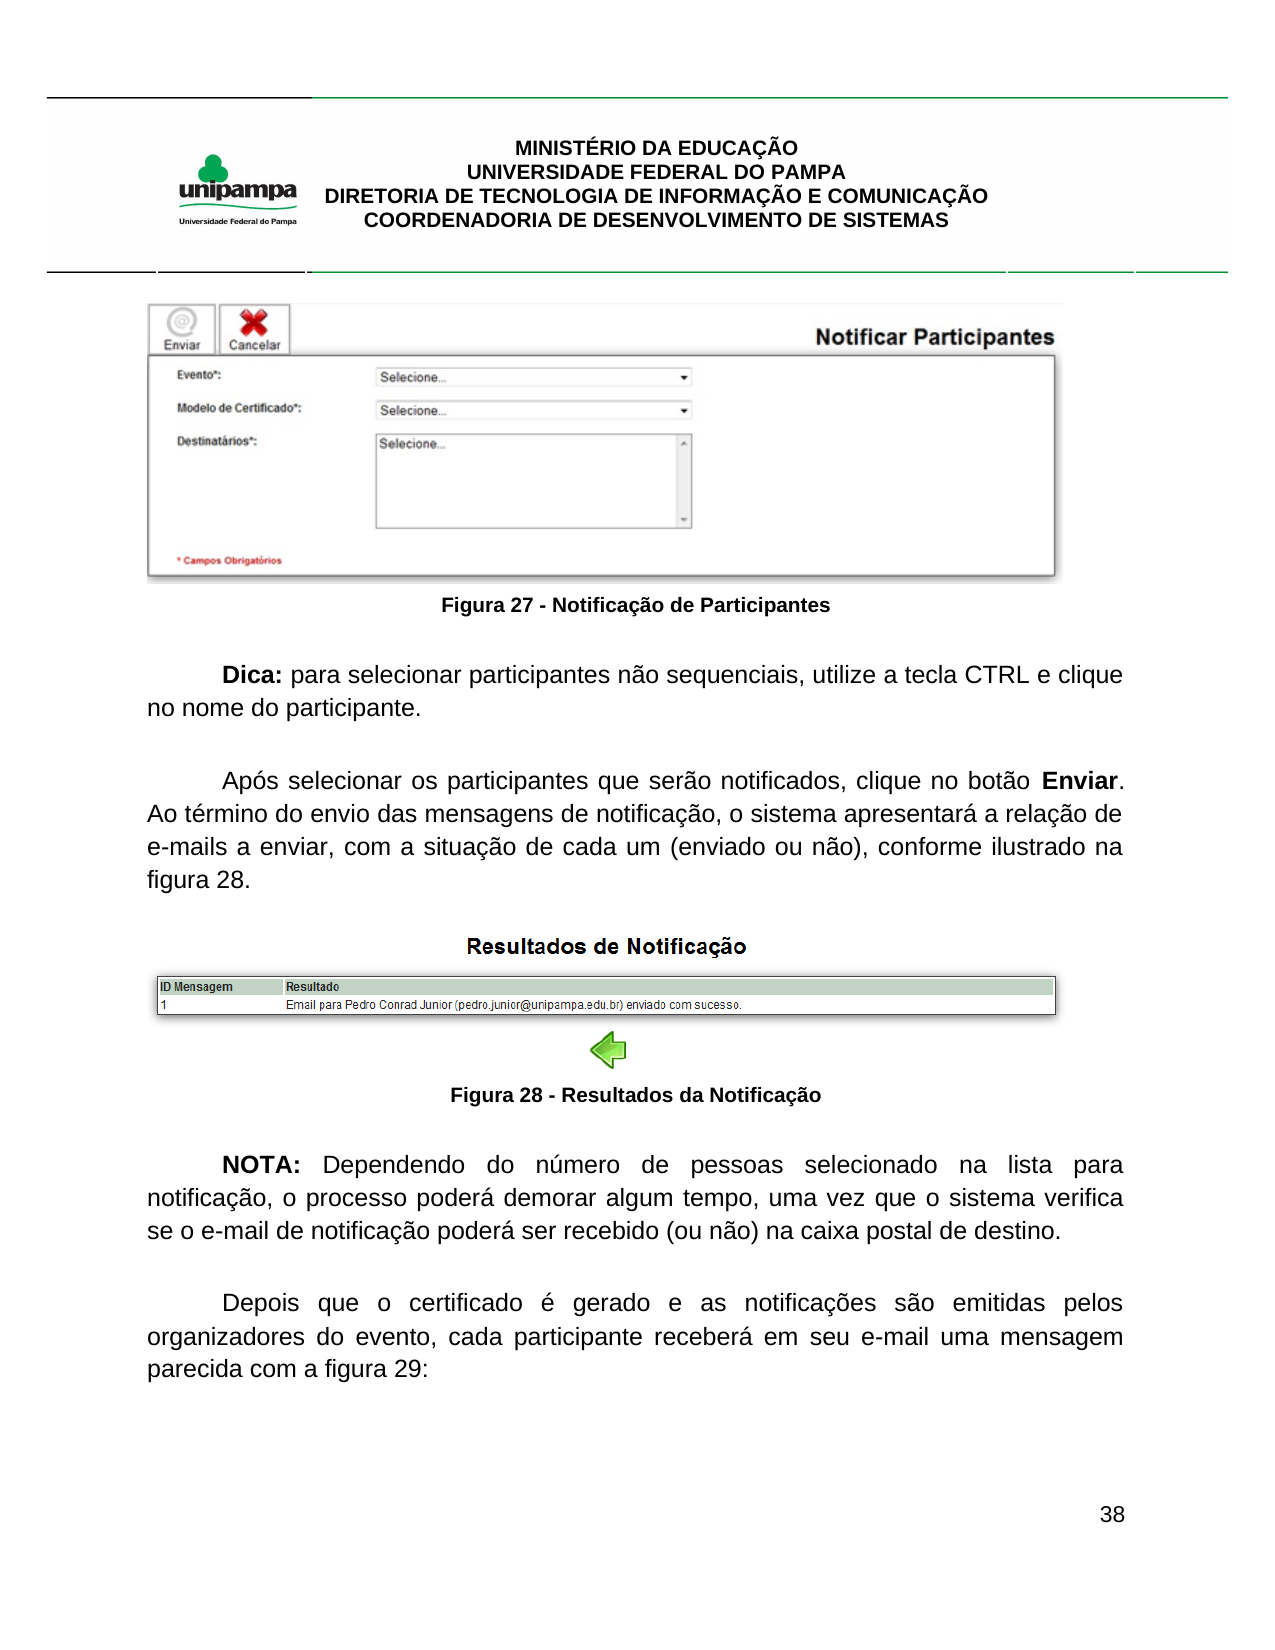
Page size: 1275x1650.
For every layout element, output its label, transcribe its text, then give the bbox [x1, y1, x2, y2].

picture [1008, 125, 1134, 273]
picture [146, 303, 1064, 584]
picture [158, 125, 306, 273]
picture [46, 97, 1228, 273]
picture [146, 903, 1074, 1074]
text NOTA: Dependendo do número de pessoas selecionado na lista para notificação, o processo poderá demorar algum tempo, uma vez que o sistema verifica se o e-mail de notificação poderá ser recebido (ou não) na caixa postal de destino. [147, 1150, 1125, 1245]
text Após selecionar os participantes que serão notificados, clique no botão Enviar. Ao término do envio das mensagens de notificação, o sistema apresentará a relação de e-mails a enviar, com a situação de cada um (enviado ou não), conforme ilustrado na figura 28. [147, 766, 1125, 893]
text Depois que o certificado é gerado e as notificações são emitidas pelos organizadores do evento, cada participante receberá em seu e-mail uma mensagem parecida com a figura 29: [147, 1288, 1125, 1383]
text Figura 28 - Resultados da Notificação [147, 1083, 1125, 1107]
picture [307, 125, 1006, 273]
text Dica: para selecionar participantes não sequenciais, utilize a tecla CTRL e clique no nome do participante. [147, 660, 1125, 722]
text Figura 27 - Notificação de Participantes [147, 593, 1125, 617]
